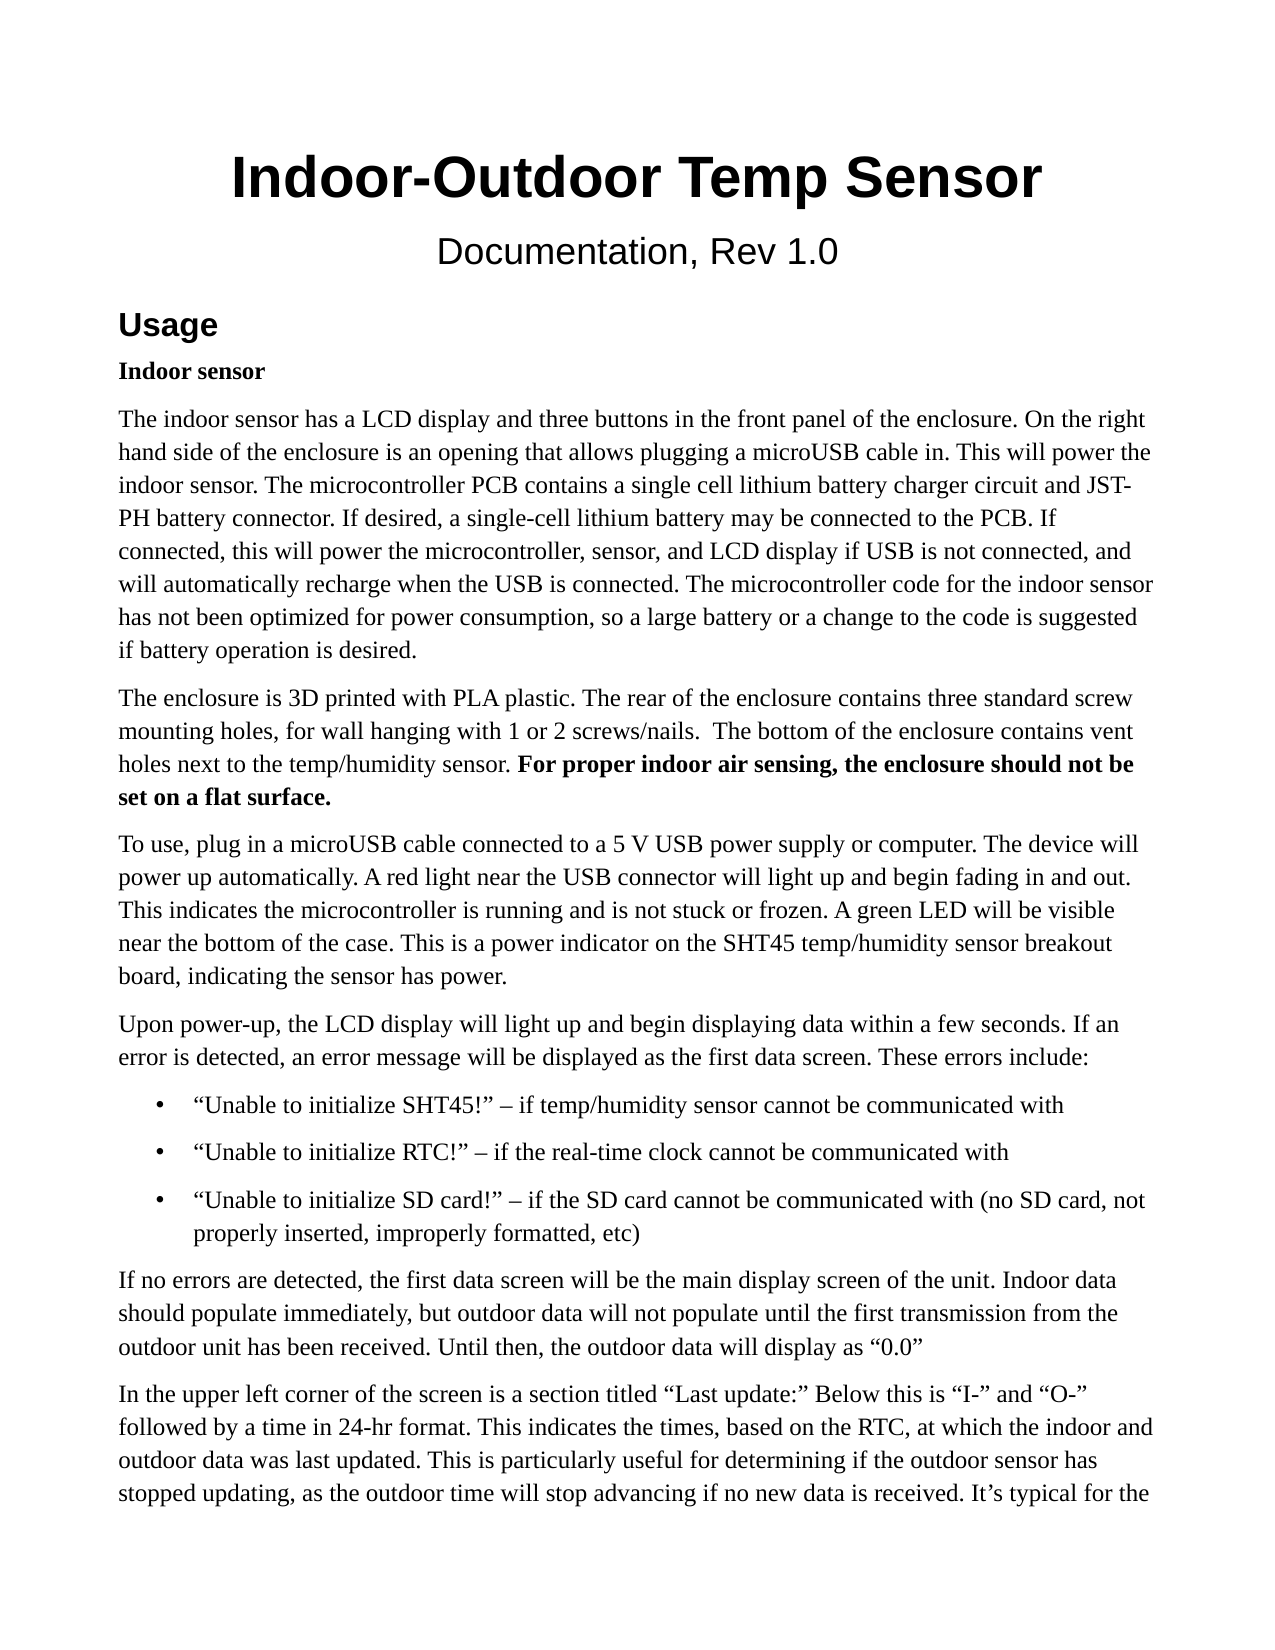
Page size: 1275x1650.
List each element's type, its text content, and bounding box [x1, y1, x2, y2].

subtitle Documentation, Rev 1.0 [118, 229, 1157, 272]
list “Unable to initialize SHT45!” – if temp/humidity sensor cannot be communicated with [156, 1090, 1157, 1118]
text If no errors are detected, the first data screen will be the main display screen of the unit. Indoor data should populate immediately, but outdoor data will not populate until the first transmission from the outdoor unit has been received. Until then, the outdoor data will display as “0.0” [118, 1266, 1157, 1360]
text The indoor sensor has a LCD display and three buttons in the front panel of the enclosure. On the right hand side of the enclosure is an opening that allows plugging a microUSB cable in. This will power the indoor sensor. The microcontroller PCB contains a single cell lithium battery charger circuit and JST-PH battery connector. If desired, a single-cell lithium battery may be connected to the PCB. If connected, this will power the microcontroller, sensor, and LCD display if USB is not connected, and will automatically recharge when the USB is connected. The microcontroller code for the indoor sensor has not been optimized for power consumption, so a large battery or a change to the code is suggested if battery operation is desired. [118, 404, 1157, 664]
subtitle Usage [118, 305, 1157, 344]
list “Unable to initialize RTC!” – if the real-time clock cannot be communicated with [156, 1137, 1157, 1166]
text To use, plug in a microUSB cable connected to a 5 V USB power supply or computer. The device will power up automatically. A red light near the USB connector will light up and begin fading in and out. This indicates the microcontroller is running and is not stuck or frozen. A green LED will be visible near the bottom of the case. This is a power indicator on the SHT45 temp/humidity sensor breakout board, indicating the sensor has power. [118, 829, 1157, 990]
text Upon power-up, the LCD display will light up and begin displaying data within a few seconds. If an error is detected, an error message will be displayed as the first data screen. These errors include: [118, 1009, 1157, 1071]
list “Unable to initialize SD card!” – if the SD card cannot be communicated with (no SD card, not properly inserted, improperly formatted, etc) [156, 1185, 1157, 1247]
title Indoor-Outdoor Temp Sensor [118, 143, 1157, 210]
text Indoor sensor [118, 356, 1157, 385]
text In the upper left corner of the screen is a section titled “Last update:” Below this is “I-” and “O-” followed by a time in 24-hr format. This indicates the times, based on the RTC, at which the indoor and outdoor data was last updated. This is particularly useful for determining if the outdoor sensor has stopped updating, as the outdoor time will stop advancing if no new data is received. It’s typical for the [118, 1379, 1157, 1507]
text The enclosure is 3D printed with PLA plastic. The rear of the enclosure contains three standard screw mounting holes, for wall hanging with 1 or 2 screws/nails. The bottom of the enclosure contains vent holes next to the temp/humidity sensor. For proper indoor air sensing, the enclosure should not be set on a flat surface. [118, 683, 1157, 811]
